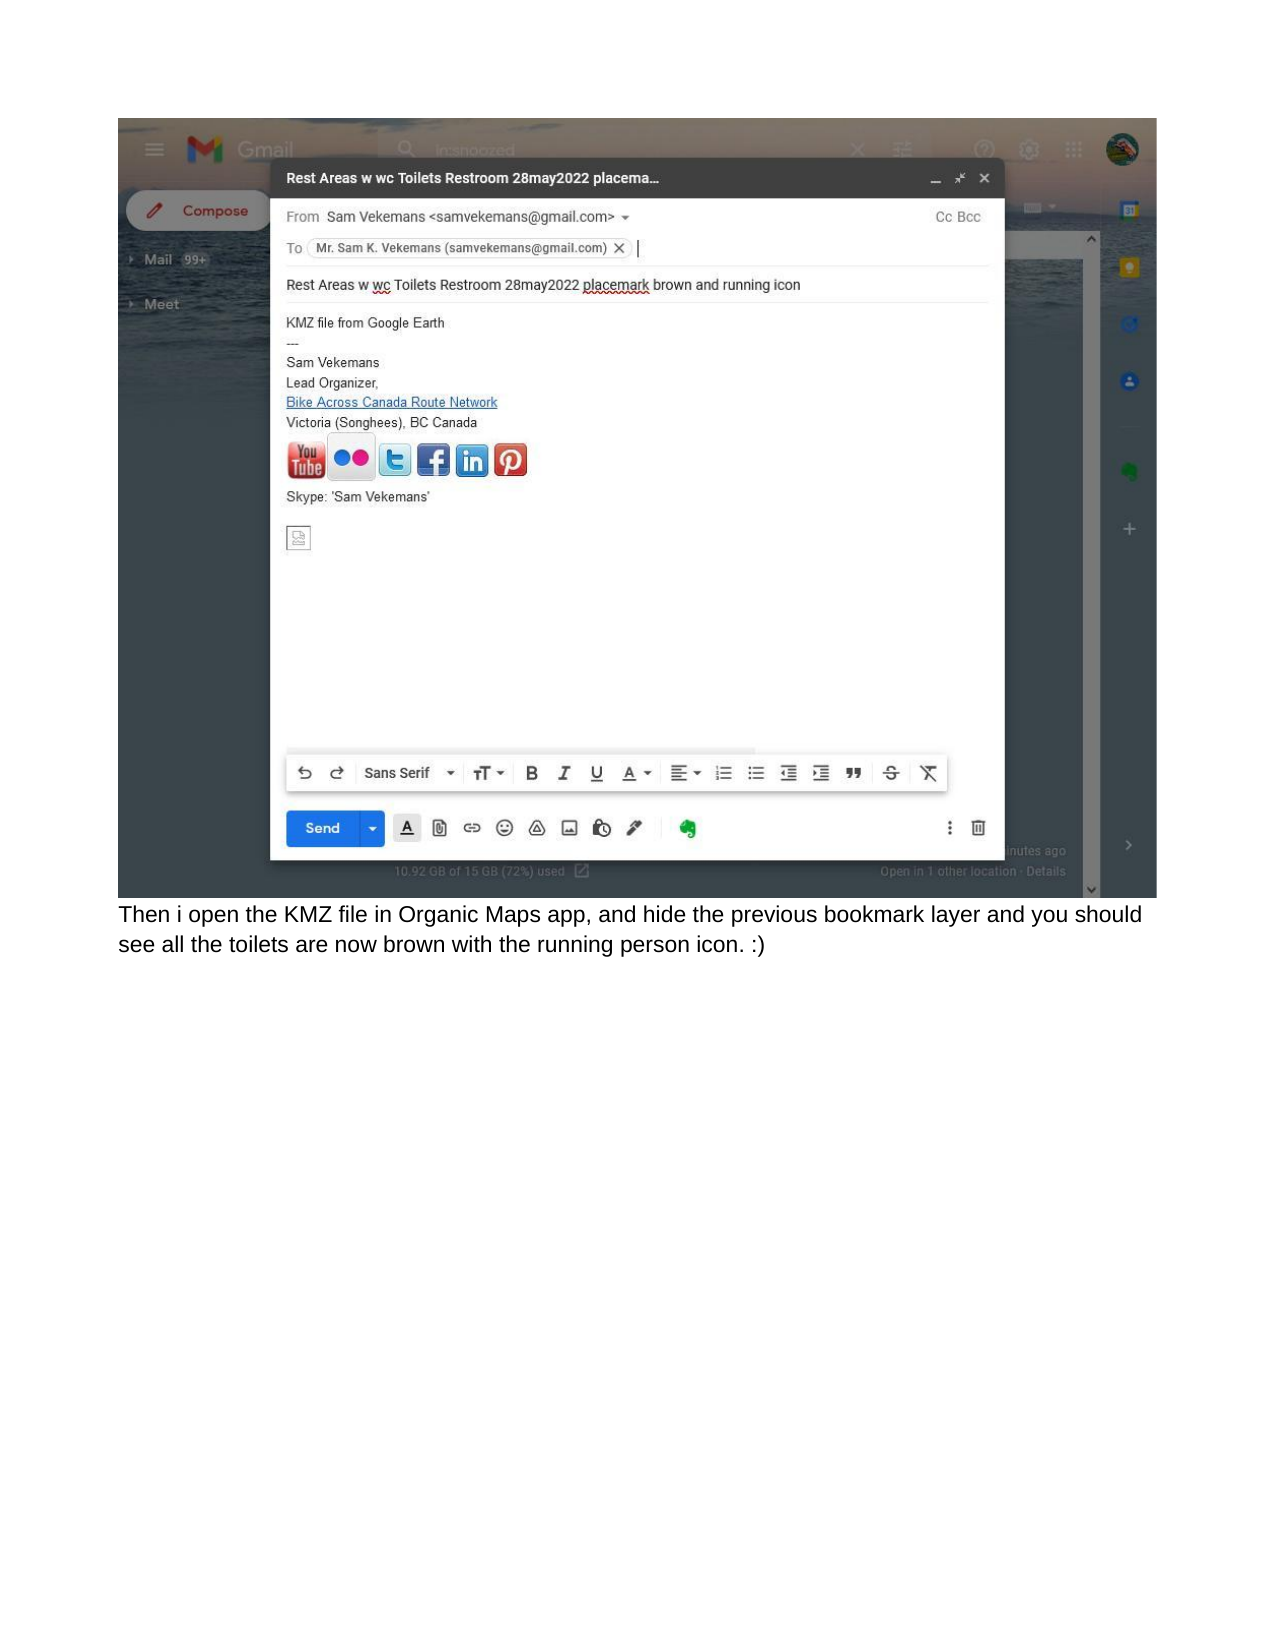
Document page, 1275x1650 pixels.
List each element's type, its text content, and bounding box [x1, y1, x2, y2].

text Then i want to email the KMZ file to myself with an appropriate subject and body so i can remember it. Then i open the KMZ file in Organic Maps app, and hide the previous bookmark layer and you should see all the toilets are now brown with the running person icon. :) I then download the most current public copy of the KMZ file hosted on Internet Achive and open the file with Google Earth [118, 898, 1157, 958]
picture [118, 118, 1157, 898]
